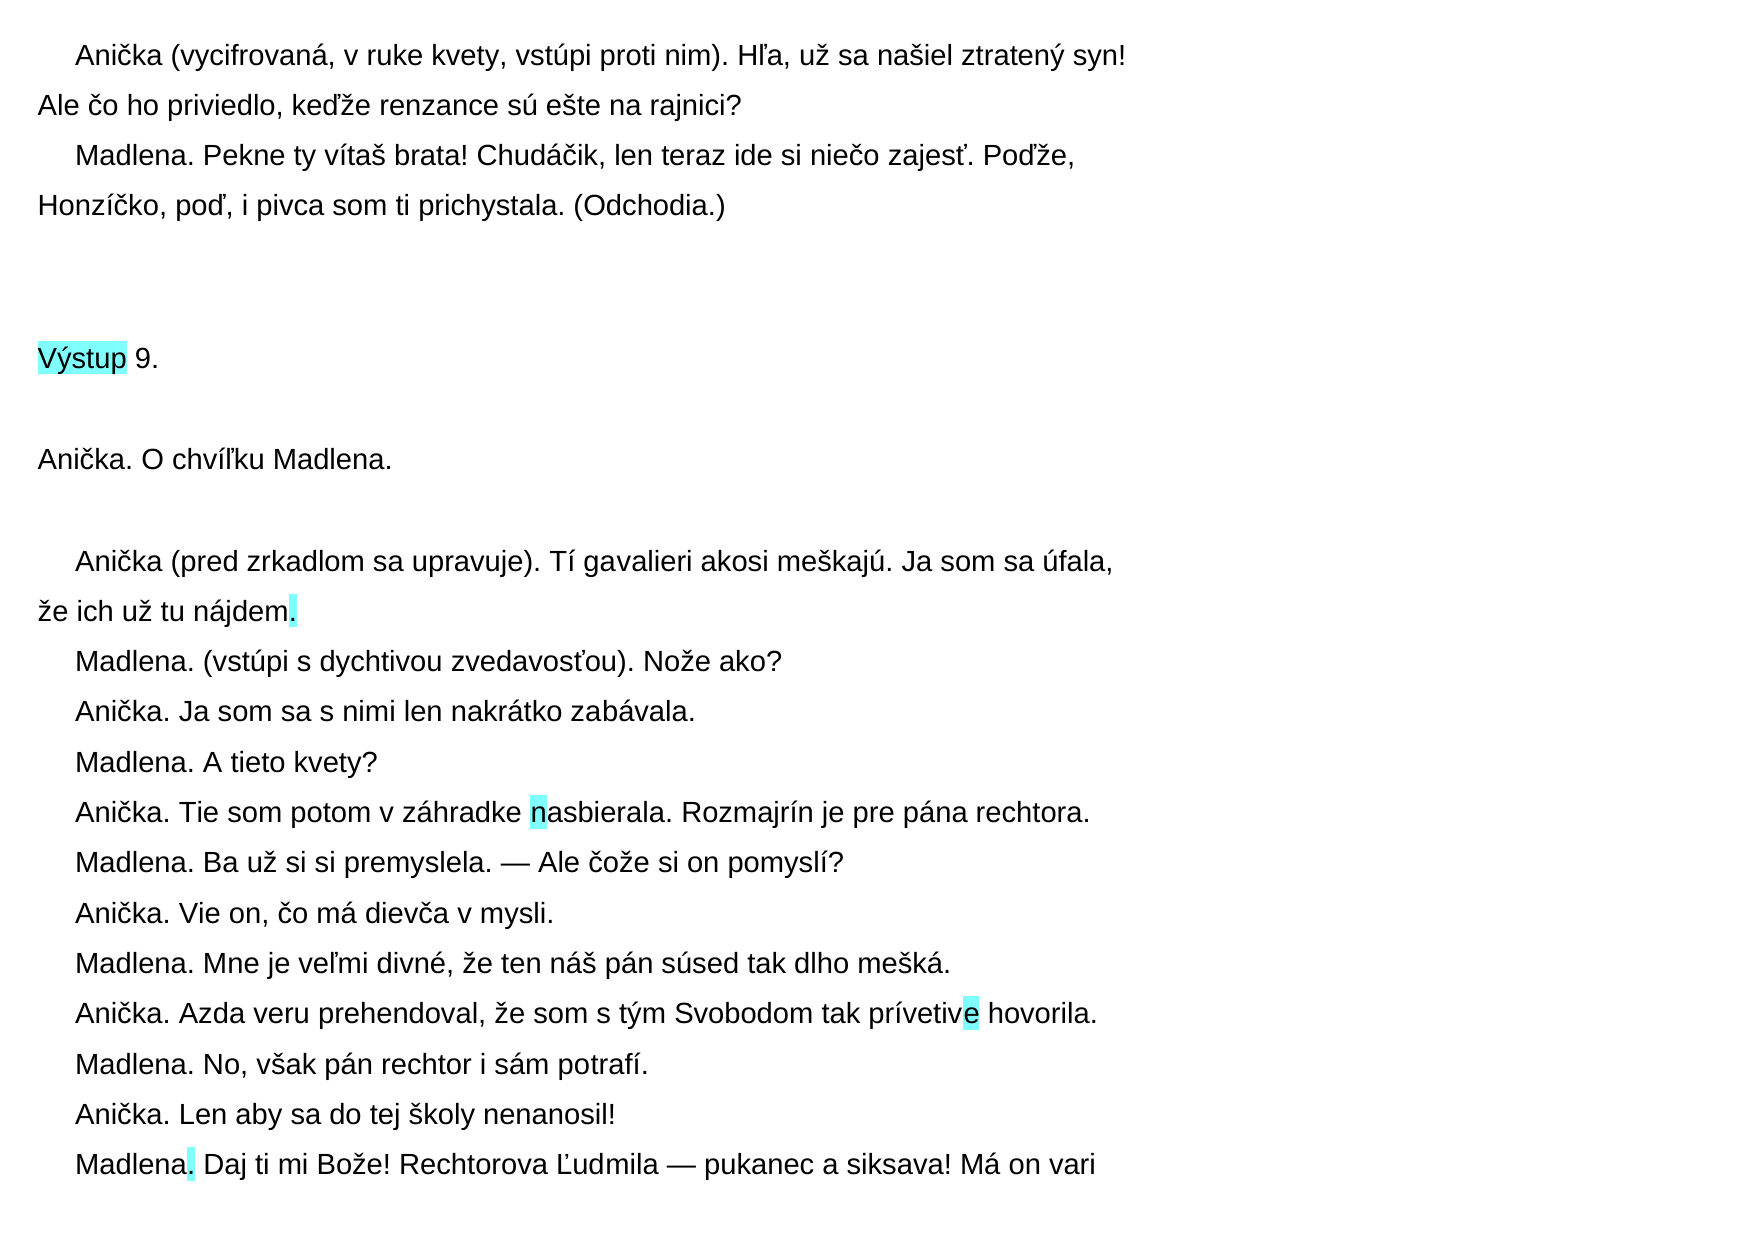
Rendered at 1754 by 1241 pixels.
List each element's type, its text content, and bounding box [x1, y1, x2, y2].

text Madlena. (vstúpi s dychtivou zvedavosťou). Nože ako? [37, 644, 1130, 678]
text Anička (vycifrovaná, v ruke kvety, vstúpi proti nim). Hľa, už sa našiel ztratený syn! Ale čo ho priviedlo, keďže renzance sú ešte na rajnici? [37, 37, 1130, 121]
text Madlena. Mne je veľmi divné, že ten náš pán súsed tak dlho mešká. [37, 946, 1130, 979]
text Anička. Len aby sa do tej školy nenanosil! [37, 1097, 1130, 1131]
text Anička. Tie som potom v záhradke nasbierala. Rozmajrín je pre pána rechtora. [37, 795, 1130, 829]
text Anička (pred zrkadlom sa upravuje). Tí ga­valieri akosi meškajú. Ja som sa úfala, že ich už tu nájdem. [37, 543, 1130, 627]
text Anička. O chvíľku Madlena. [37, 442, 1130, 476]
text Madlena. Daj ti mi Bože! Rechtorova Ľud­mila — pukanec a siksava! Má on vari [37, 1147, 1130, 1181]
text Anička. Vie on, čo má dievča v mysli. [37, 896, 1130, 929]
text Madlena. No, však pán rechtor i sám po­trafí. [37, 1047, 1130, 1080]
text Madlena. Pekne ty vítaš brata! Chudáčik, len teraz ide si niečo zajesť. Poďže, Honzíčko, poď, i pivca som ti prichystala. (Odchodia.) [37, 138, 1130, 222]
text Madlena. Ba už si si premyslela. — Ale čože si on pomyslí? [37, 845, 1130, 879]
text Anička. Azda veru prehendoval, že som s tým Svobodom tak prívetive hovorila. [37, 996, 1130, 1030]
text Anička. Ja som sa s nimi len nakrátko za­bávala. [37, 694, 1130, 728]
text Výstup 9. [37, 341, 1130, 374]
text Madlena. A tieto kvety? [37, 745, 1130, 778]
